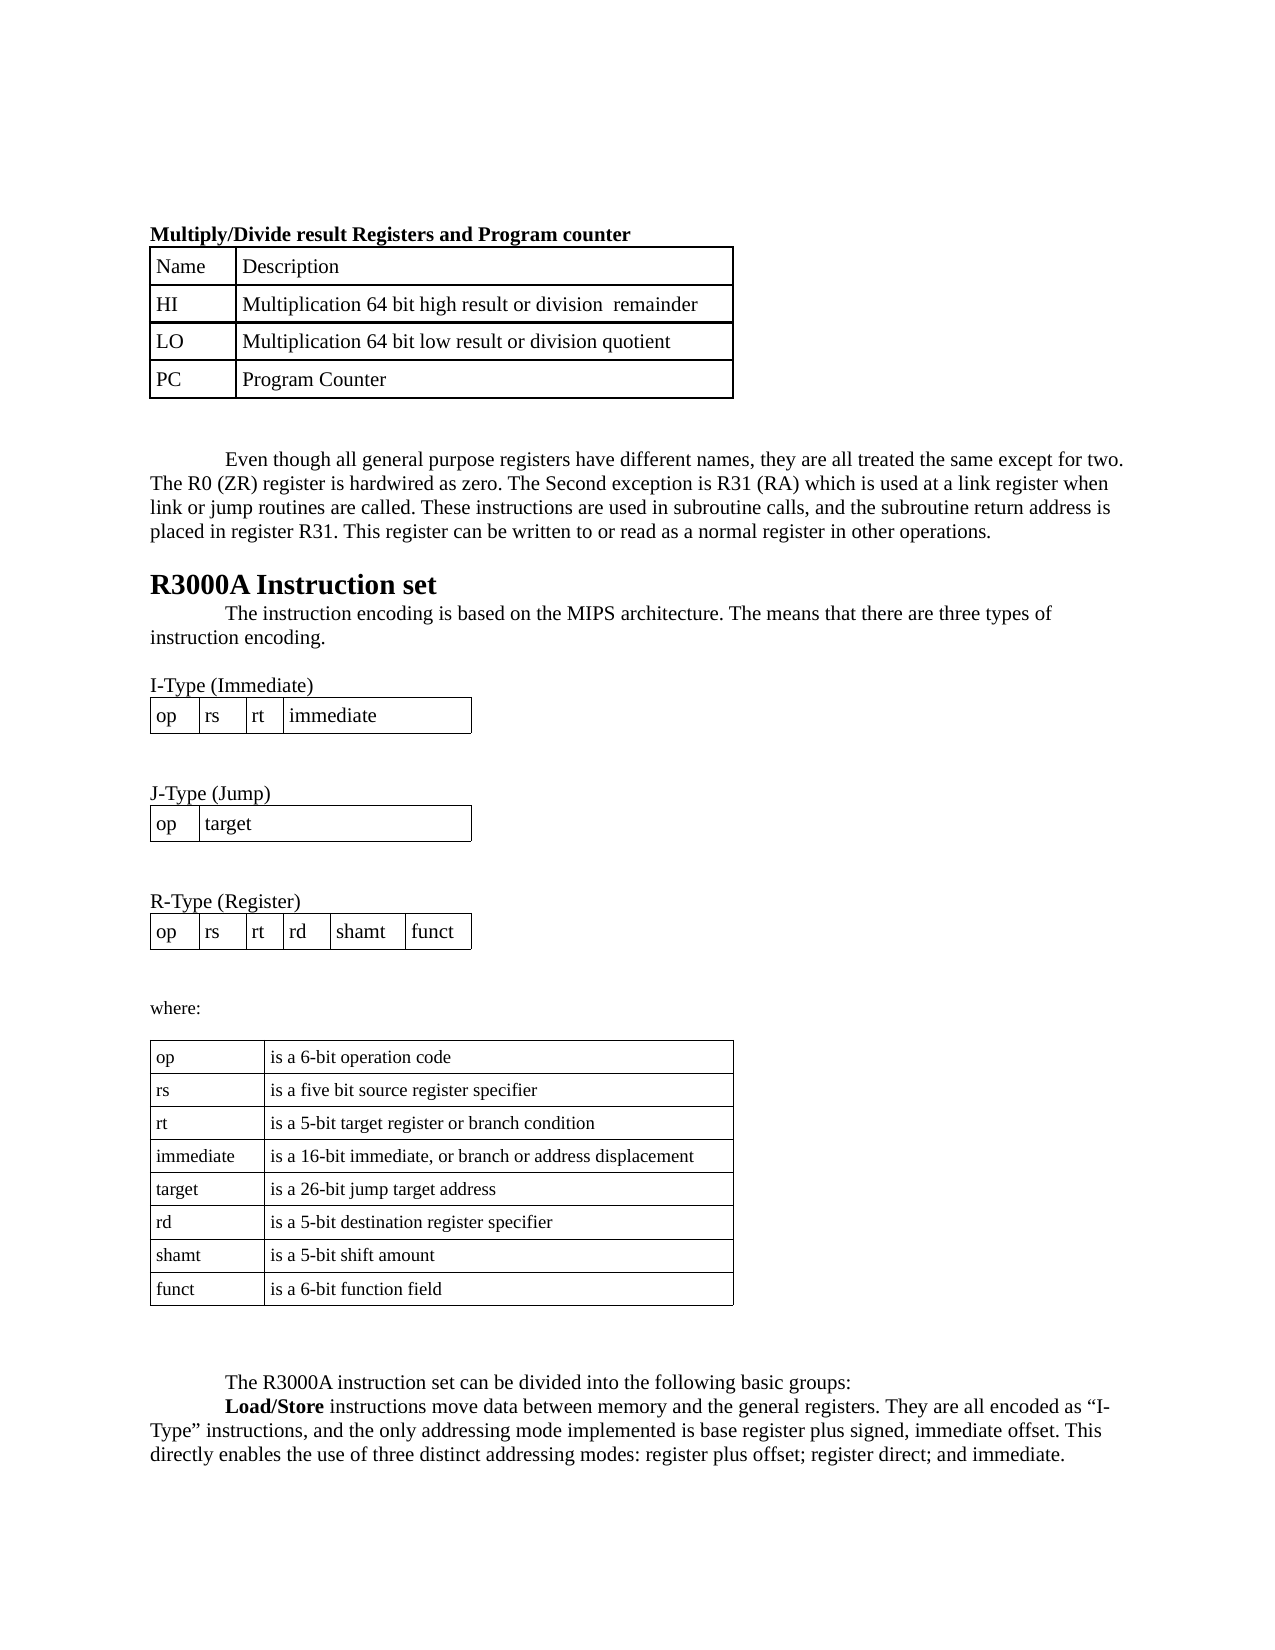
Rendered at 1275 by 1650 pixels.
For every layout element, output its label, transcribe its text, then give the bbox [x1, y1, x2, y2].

text Load/Store instructions move data between memory and the general registers. They are all encoded as “I-Type” instructions, and the only addressing mode implemented is base register plus signed, immediate offset. This directly enables the use of three distinct addressing modes: register plus offset; register direct; and immediate. [150, 1394, 1125, 1466]
table_cell LO [151, 324, 235, 359]
text Even though all general purpose registers have different names, they are all treated the same except for two. The R0 (ZR) register is hardwired as zero. The Second exception is R31 (RA) which is used at a link register when link or jump routines are called. These instructions are used in subroutine calls, and the subroutine return address is placed in register R31. This register can be written to or read as a normal register in other operations. [150, 447, 1125, 543]
table_cell rt [151, 1107, 264, 1139]
table_cell is a 5-bit destination register specifier [265, 1206, 733, 1238]
text The R3000A instruction set can be divided into the following basic groups: [150, 1369, 1125, 1394]
text J-Type (Jump) [150, 781, 1125, 805]
table_header rs [200, 698, 246, 733]
table_header rs [200, 914, 246, 948]
table_header immediate [284, 698, 471, 733]
table_header Description [237, 248, 732, 284]
table_cell is a 5-bit target register or branch condition [265, 1107, 733, 1139]
table_header op [151, 914, 199, 948]
text I-Type (Immediate) [150, 673, 1125, 697]
table_cell is a 6-bit function field [265, 1273, 733, 1305]
table_cell PC [151, 361, 235, 397]
table_cell Multiplication 64 bit low result or division quotient [237, 324, 732, 359]
table_cell target [151, 1173, 264, 1205]
table_header rt [247, 914, 283, 948]
text R-Type (Register) [150, 889, 1125, 913]
table_header op [151, 1041, 264, 1073]
table_cell immediate [151, 1140, 264, 1172]
table_cell Program Counter [237, 361, 732, 397]
table_cell shamt [151, 1240, 264, 1272]
table_cell is a 26-bit jump target address [265, 1173, 733, 1205]
table_header op [151, 806, 199, 841]
table_header rd [284, 914, 330, 948]
table_header Name [151, 248, 235, 284]
table_header op [151, 698, 199, 733]
table_header target [200, 806, 471, 841]
table_cell is a 5-bit shift amount [265, 1240, 733, 1272]
table_header shamt [331, 914, 405, 948]
text The instruction encoding is based on the MIPS architecture. The means that there are three types of instruction encoding. [150, 601, 1125, 649]
table_cell rs [151, 1074, 264, 1106]
table_cell is a 16-bit immediate, or branch or address displacement [265, 1140, 733, 1172]
table_cell HI [151, 286, 235, 321]
table_cell is a five bit source register specifier [265, 1074, 733, 1106]
table_cell rd [151, 1206, 264, 1238]
text Multiply/Divide result Registers and Program counter [150, 222, 1125, 246]
table_header is a 6-bit operation code [265, 1041, 733, 1073]
table_header funct [406, 914, 471, 948]
subtitle R3000A Instruction set [150, 567, 1125, 601]
table_cell Multiplication 64 bit high result or division remainder [237, 286, 732, 321]
text where: [150, 997, 1125, 1018]
table_header rt [247, 698, 283, 733]
table_cell funct [151, 1273, 264, 1305]
